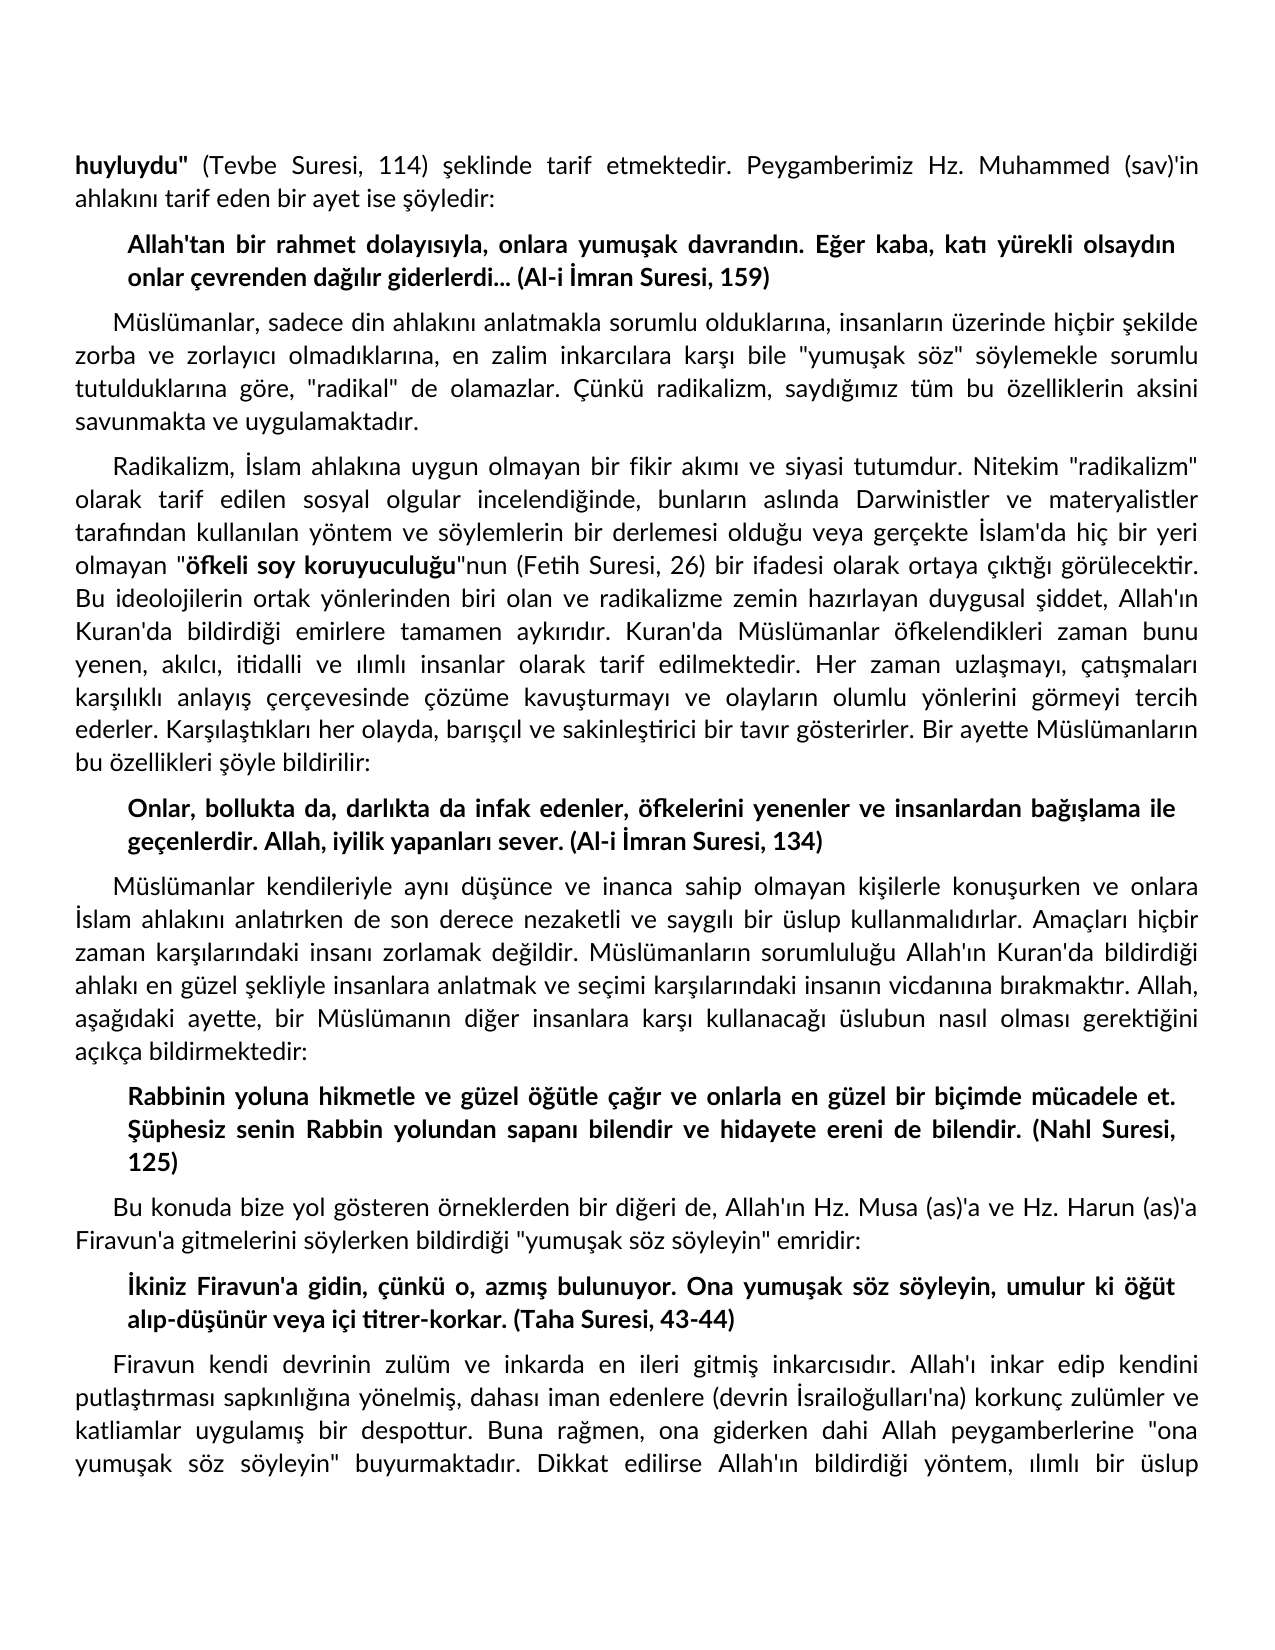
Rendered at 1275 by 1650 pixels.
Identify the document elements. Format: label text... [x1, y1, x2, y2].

text Allah'tan bir rahmet dolayısıyla, onlara yumuşak davrandın. Eğer kaba, katı yürekli olsaydın onlar çevrenden dağılır giderlerdi... (Al-i İmran Suresi, 159) [127, 228, 1177, 291]
text Radikalizm, İslam ahlakına uygun olmayan bir fikir akımı ve siyasi tutumdur. Nitekim "radikalizm" olarak tarif edilen sosyal olgular incelendiğinde, bunların aslında Darwinistler ve materyalistler tarafından kullanılan yöntem ve söylemlerin bir derlemesi olduğu veya gerçekte İslam'da hiç bir yeri olmayan "öfkeli soy koruyuculuğu"nun (Fetih Suresi, 26) bir ifadesi olarak ortaya çıktığı görülecektir. Bu ideolojilerin ortak yönlerinden biri olan ve radikalizme zemin hazırlayan duygusal şiddet, Allah'ın Kuran'da bildirdiği emirlere tamamen aykırıdır. Kuran'da Müslümanlar öfkelendikleri zaman bunu yenen, akılcı, itidalli ve ılımlı insanlar olarak tarif edilmektedir. Her zaman uzlaşmayı, çatışmaları karşılıklı anlayış çerçevesinde çözüme kavuşturmayı ve olayların olumlu yönlerini görmeyi tercih ederler. Karşılaştıkları her olayda, barışçıl ve sakinleştirici bir tavır gösterirler. Bir ayette Müslümanların bu özellikleri şöyle bildirilir: [75, 451, 1200, 777]
text Bu konuda bize yol gösteren örneklerden bir diğeri de, Allah'ın Hz. Musa (as)'a ve Hz. Harun (as)'a Firavun'a gitmelerini söylerken bildirdiği "yumuşak söz söyleyin" emridir: [75, 1192, 1200, 1255]
text Rabbinin yoluna hikmetle ve güzel öğütle çağır ve onlarla en güzel bir biçimde mücadele et. Şüphesiz senin Rabbin yolundan sapanı bilendir ve hidayete ereni de bilendir. (Nahl Suresi, 125) [127, 1081, 1177, 1177]
text İkiniz Firavun'a gidin, çünkü o, azmış bulunuyor. Ona yumuşak söz söyleyin, umulur ki öğüt alıp-düşünür veya içi titrer-korkar. (Taha Suresi, 43-44) [127, 1270, 1177, 1333]
text Onlar, bollukta da, darlıkta da infak edenler, öfkelerini yenenler ve insanlardan bağışlama ile geçenlerdir. Allah, iyilik yapanları sever. (Al-i İmran Suresi, 134) [127, 792, 1177, 855]
text huyluydu" (Tevbe Suresi, 114) şeklinde tarif etmektedir. Peygamberimiz Hz. Muhammed (sav)'in ahlakını tarif eden bir ayet ise şöyledir: [75, 150, 1200, 213]
text Müslümanlar, sadece din ahlakını anlatmakla sorumlu olduklarına, insanların üzerinde hiçbir şekilde zorba ve zorlayıcı olmadıklarına, en zalim inkarcılara karşı bile "yumuşak söz" söylemekle sorumlu tutulduklarına göre, "radikal" de olamazlar. Çünkü radikalizm, saydığımız tüm bu özelliklerin aksini savunmakta ve uygulamaktadır. [75, 307, 1200, 435]
text Müslümanlar kendileriyle aynı düşünce ve inanca sahip olmayan kişilerle konuşurken ve onlara İslam ahlakını anlatırken de son derece nezaketli ve saygılı bir üslup kullanmalıdırlar. Amaçları hiçbir zaman karşılarındaki insanı zorlamak değildir. Müslümanların sorumluluğu Allah'ın Kuran'da bildirdiği ahlakı en güzel şekliyle insanlara anlatmak ve seçimi karşılarındaki insanın vicdanına bırakmaktır. Allah, aşağıdaki ayette, bir Müslümanın diğer insanlara karşı kullanacağı üslubun nasıl olması gerektiğini açıkça bildirmektedir: [75, 871, 1200, 1065]
text Firavun kendi devrinin zulüm ve inkarda en ileri gitmiş inkarcısıdır. Allah'ı inkar edip kendini putlaştırması sapkınlığına yönelmiş, dahası iman edenlere (devrin İsrailoğulları'na) korkunç zulümler ve katliamlar uygulamış bir despottur. Buna rağmen, ona giderken dahi Allah peygamberlerine "ona yumuşak söz söyleyin" buyurmaktadır. Dikkat edilirse Allah'ın bildirdiği yöntem, ılımlı bir üslup [75, 1349, 1200, 1477]
